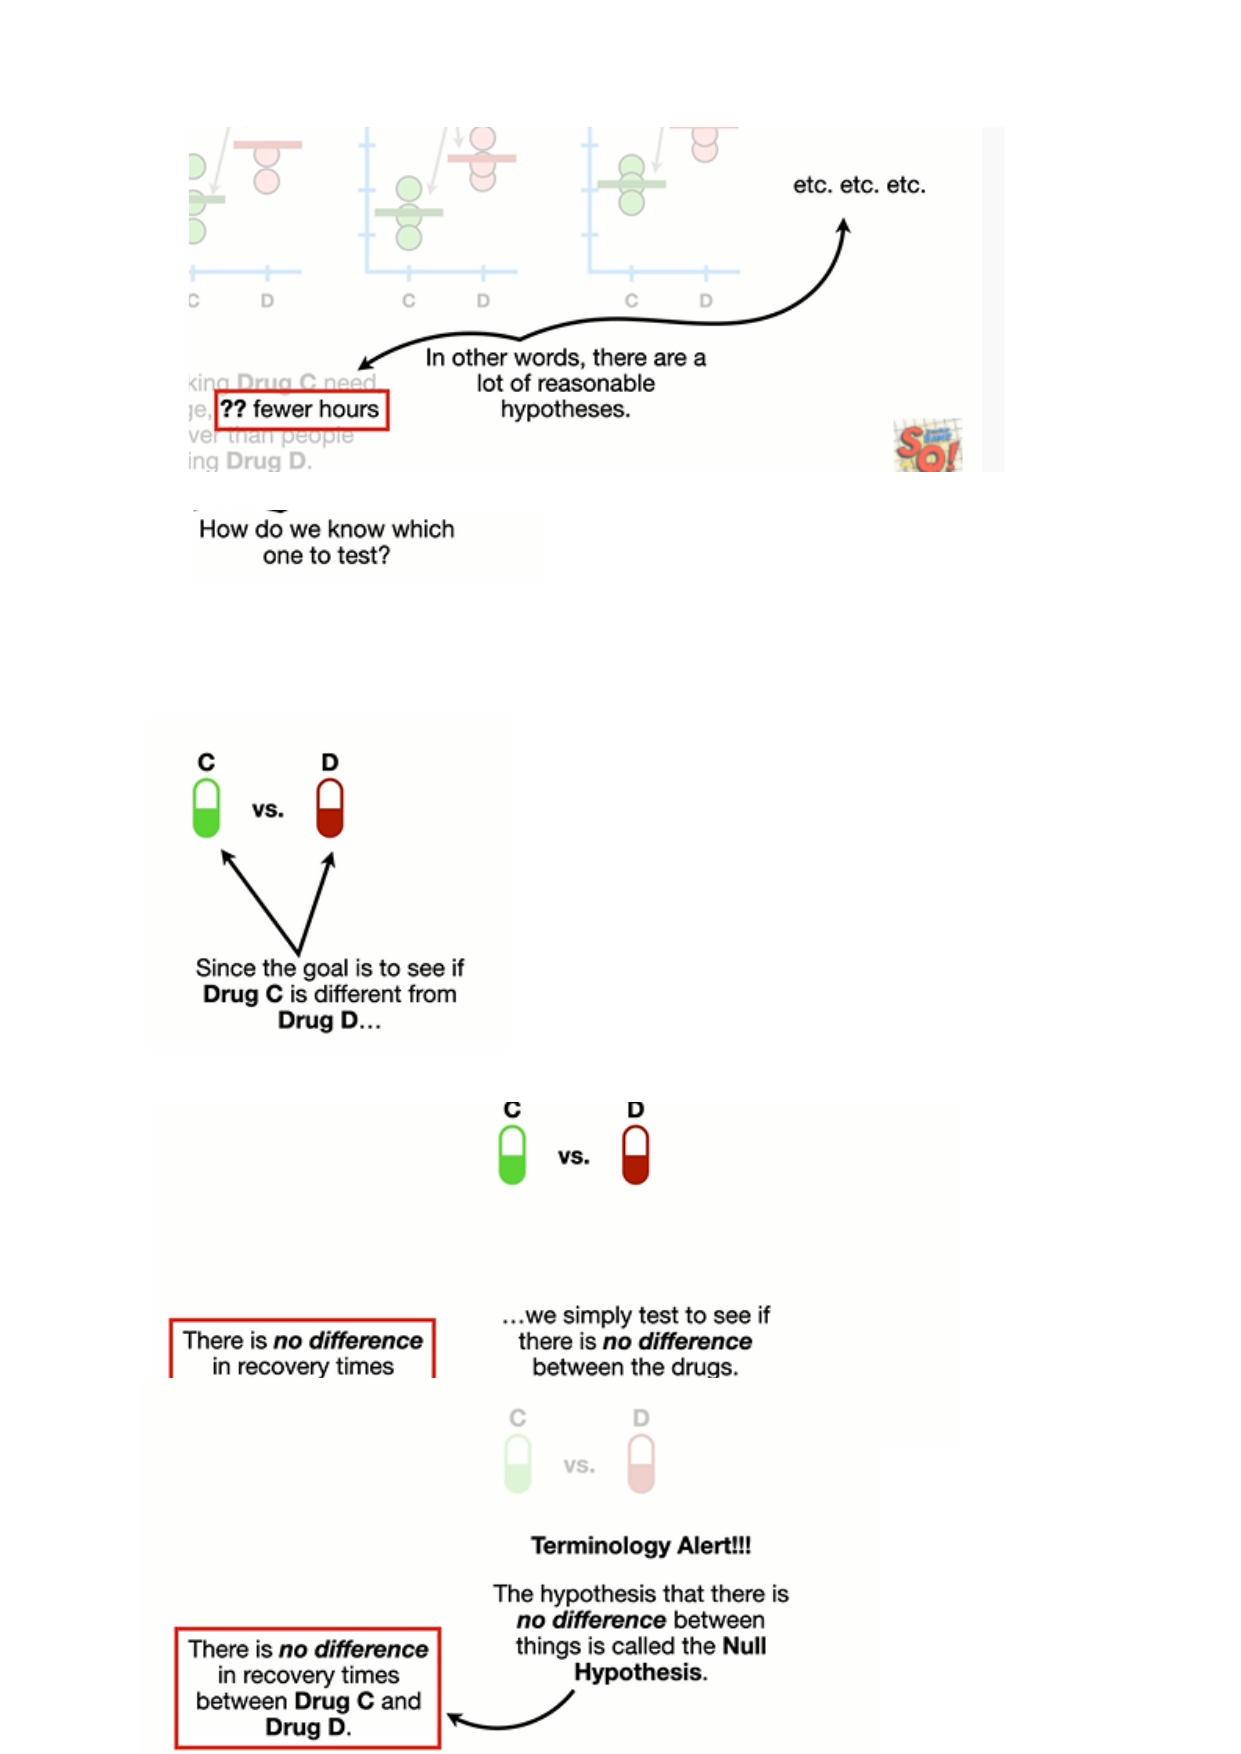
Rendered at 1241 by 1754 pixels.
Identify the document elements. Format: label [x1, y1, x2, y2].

picture [149, 713, 510, 1051]
picture [138, 1102, 962, 1754]
picture [193, 510, 544, 585]
picture [188, 127, 1005, 472]
